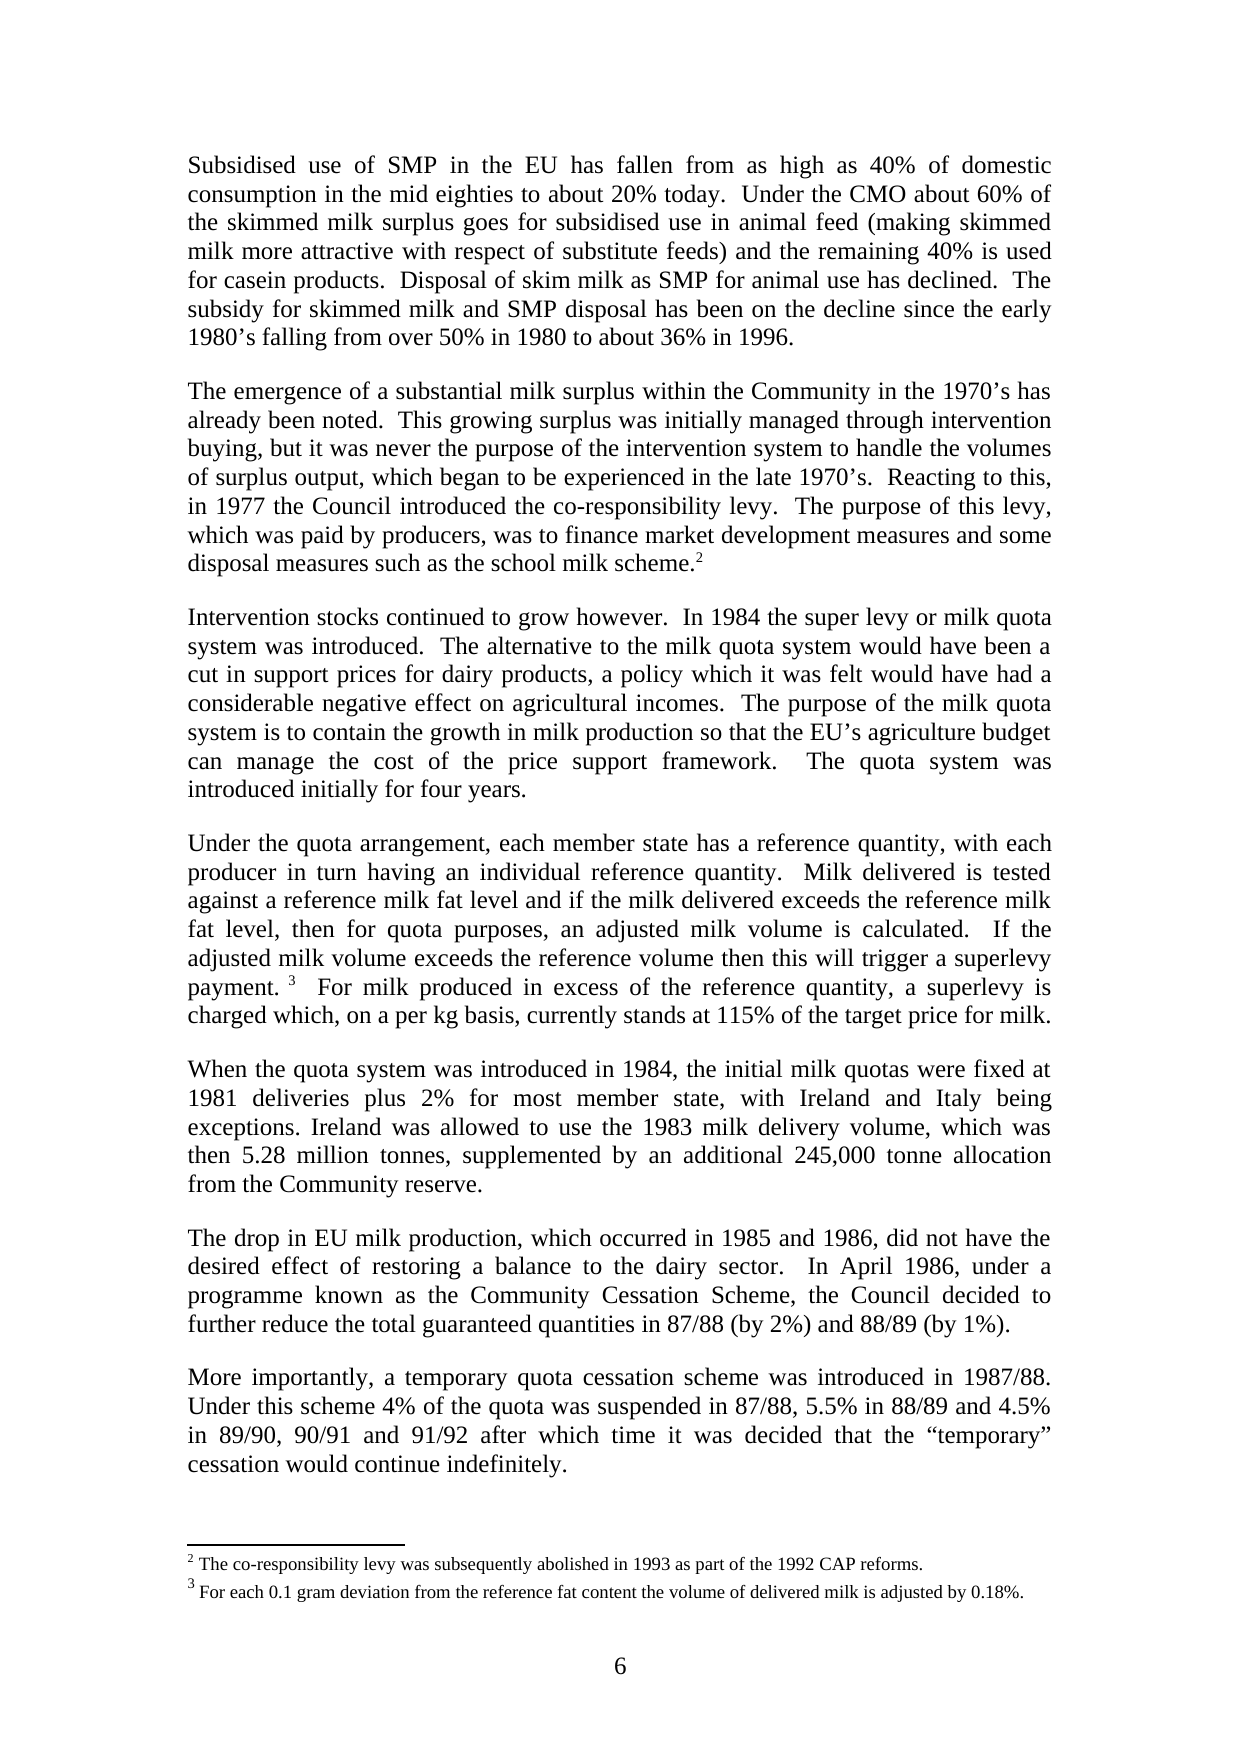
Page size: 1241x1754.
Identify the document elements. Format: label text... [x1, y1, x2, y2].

text More importantly, a temporary quota cessation scheme was introduced in 1987/88. Under this scheme 4% of the quota was suspended in 87/88, 5.5% in 88/89 and 4.5% in 89/90, 90/91 and 91/92 after which time it was decided that the “temporary” cessation would continue indefinitely. [187, 1362, 1053, 1477]
text The drop in EU milk production, which occurred in 1985 and 1986, did not have the desired effect of restoring a balance to the dairy sector. In April 1986, under a programme known as the Community Cessation Scheme, the Council decided to further reduce the total guaranteed quantities in 87/88 (by 2%) and 88/89 (by 1%). [187, 1223, 1053, 1338]
text Subsidised use of SMP in the EU has fallen from as high as 40% of domestic consumption in the mid eighties to about 20% today. Under the CMO about 60% of the skimmed milk surplus goes for subsidised use in animal feed (making skimmed milk more attractive with respect of substitute feeds) and the remaining 40% is used for casein products. Disposal of skim milk as SMP for animal use has declined. The subsidy for skimmed milk and SMP disposal has been on the decline since the early 1980’s falling from over 50% in 1980 to about 36% in 1996. [187, 150, 1053, 351]
text Under the quota arrangement, each member state has a reference quantity, with each producer in turn having an individual reference quantity. Milk delivered is tested against a reference milk fat level and if the milk delivered exceeds the reference milk fat level, then for quota purposes, an adjusted milk volume is calculated. If the adjusted milk volume exceeds the reference volume then this will trigger a superlevy payment. For milk produced in excess of the reference quantity, a superlevy is charged which, on a per kg basis, currently stands at 115% of the target price for milk. [187, 828, 1053, 1029]
text The emergence of a substantial milk surplus within the Community in the 1970’s has already been noted. This growing surplus was initially managed through intervention buying, but it was never the purpose of the intervention system to handle the volumes of surplus output, which began to be experienced in the late 1970’s. Reacting to this, in 1977 the Council introduced the co-responsibility levy. The purpose of this levy, which was paid by producers, was to finance market development measures and some disposal measures such as the school milk scheme. [187, 376, 1053, 577]
text The co-responsibility levy was subsequently abolished in 1993 as part of the 1992 CAP reforms. [187, 1551, 1053, 1575]
text When the quota system was introduced in 1984, the initial milk quotas were fixed at 1981 deliveries plus 2% for most member state, with Ireland and Italy being exceptions. Ireland was allowed to use the 1983 milk delivery volume, which was then 5.28 million tonnes, supplemented by an additional 245,000 tonne allocation from the Community reserve. [187, 1054, 1053, 1198]
text Intervention stocks continued to grow however. In 1984 the super levy or milk quota system was introduced. The alternative to the milk quota system would have been a cut in support prices for dairy products, a policy which it was felt would have had a considerable negative effect on agricultural incomes. The purpose of the milk quota system is to contain the growth in milk production so that the EU’s agriculture budget can manage the cost of the price support framework. The quota system was introduced initially for four years. [187, 602, 1053, 803]
text For each 0.1 gram deviation from the reference fat content the volume of delivered milk is adjusted by 0.18%. [187, 1575, 1053, 1604]
